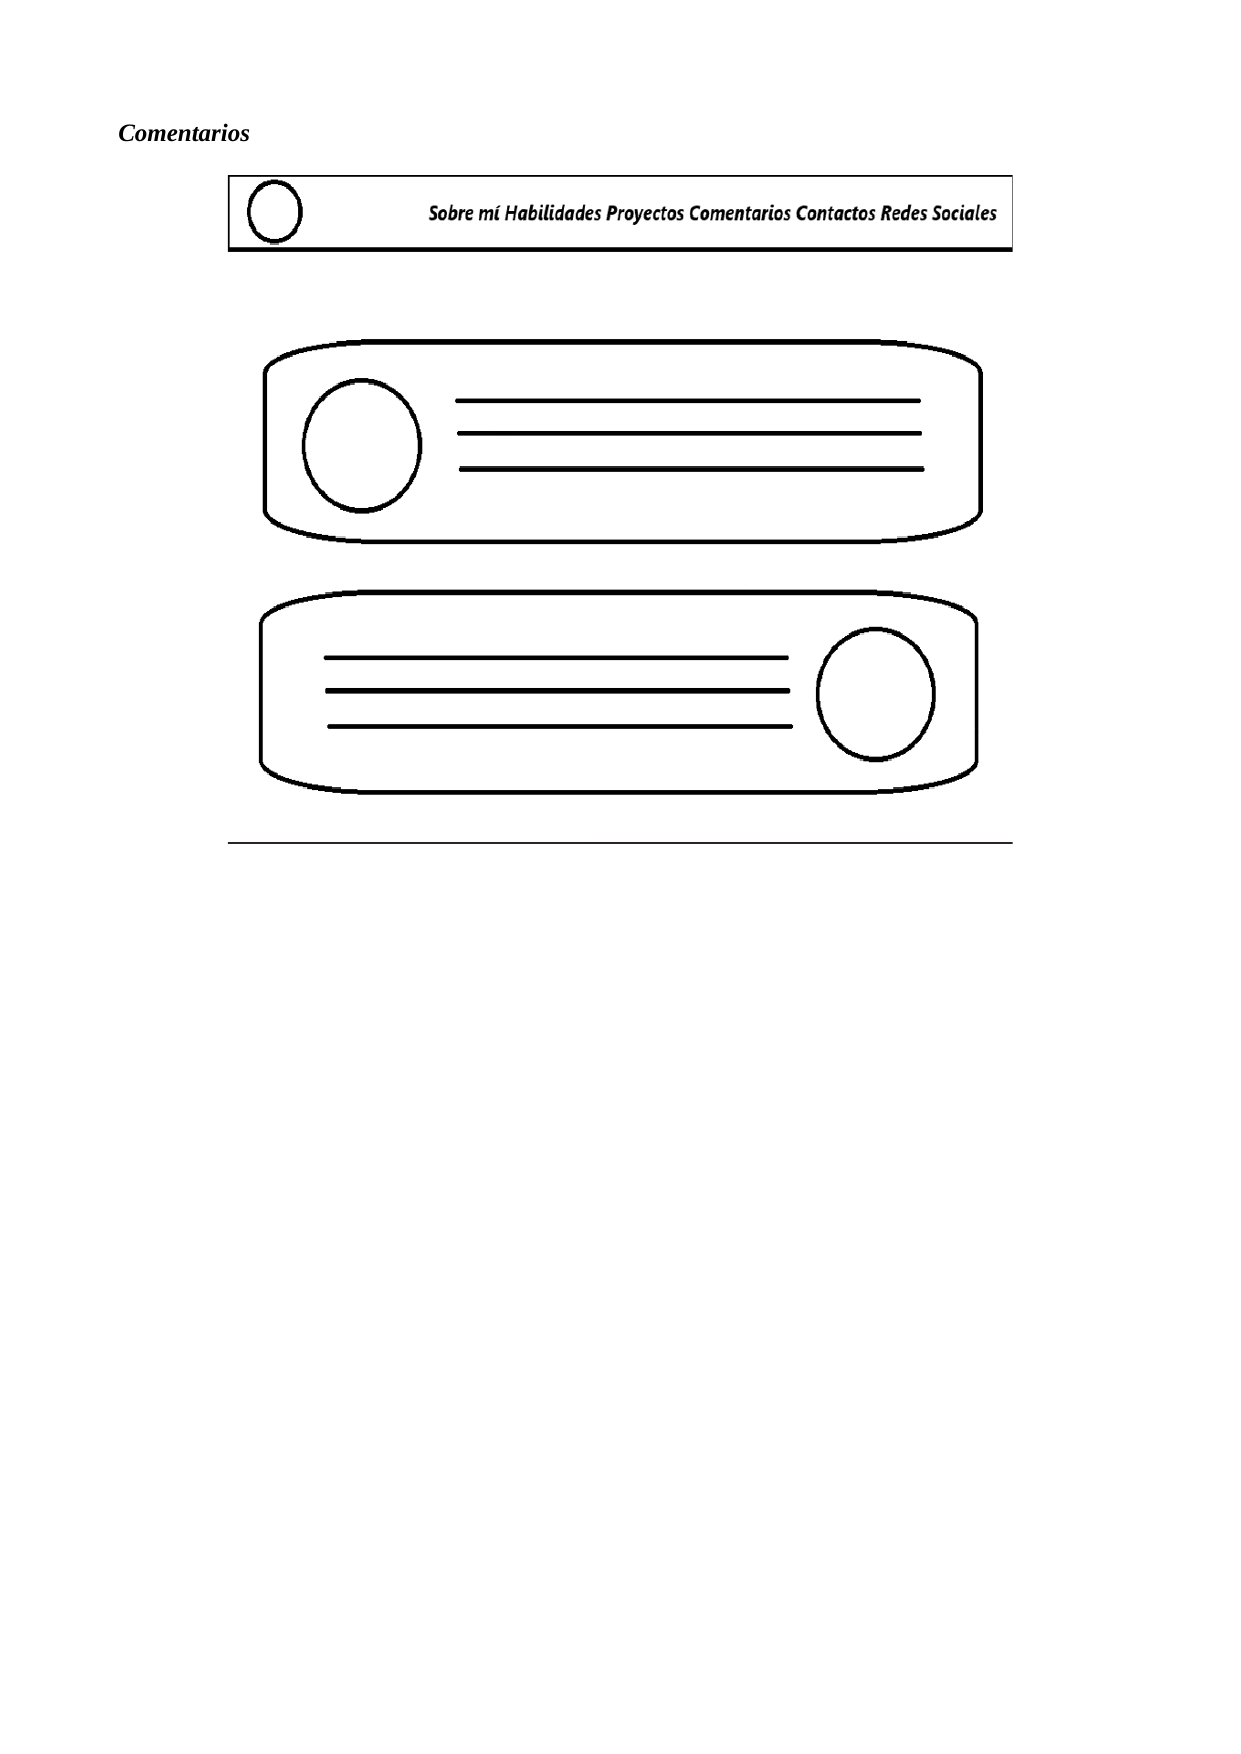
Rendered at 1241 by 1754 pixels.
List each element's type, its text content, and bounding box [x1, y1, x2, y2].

text Comentarios [118, 118, 1122, 147]
picture [227, 175, 1013, 844]
